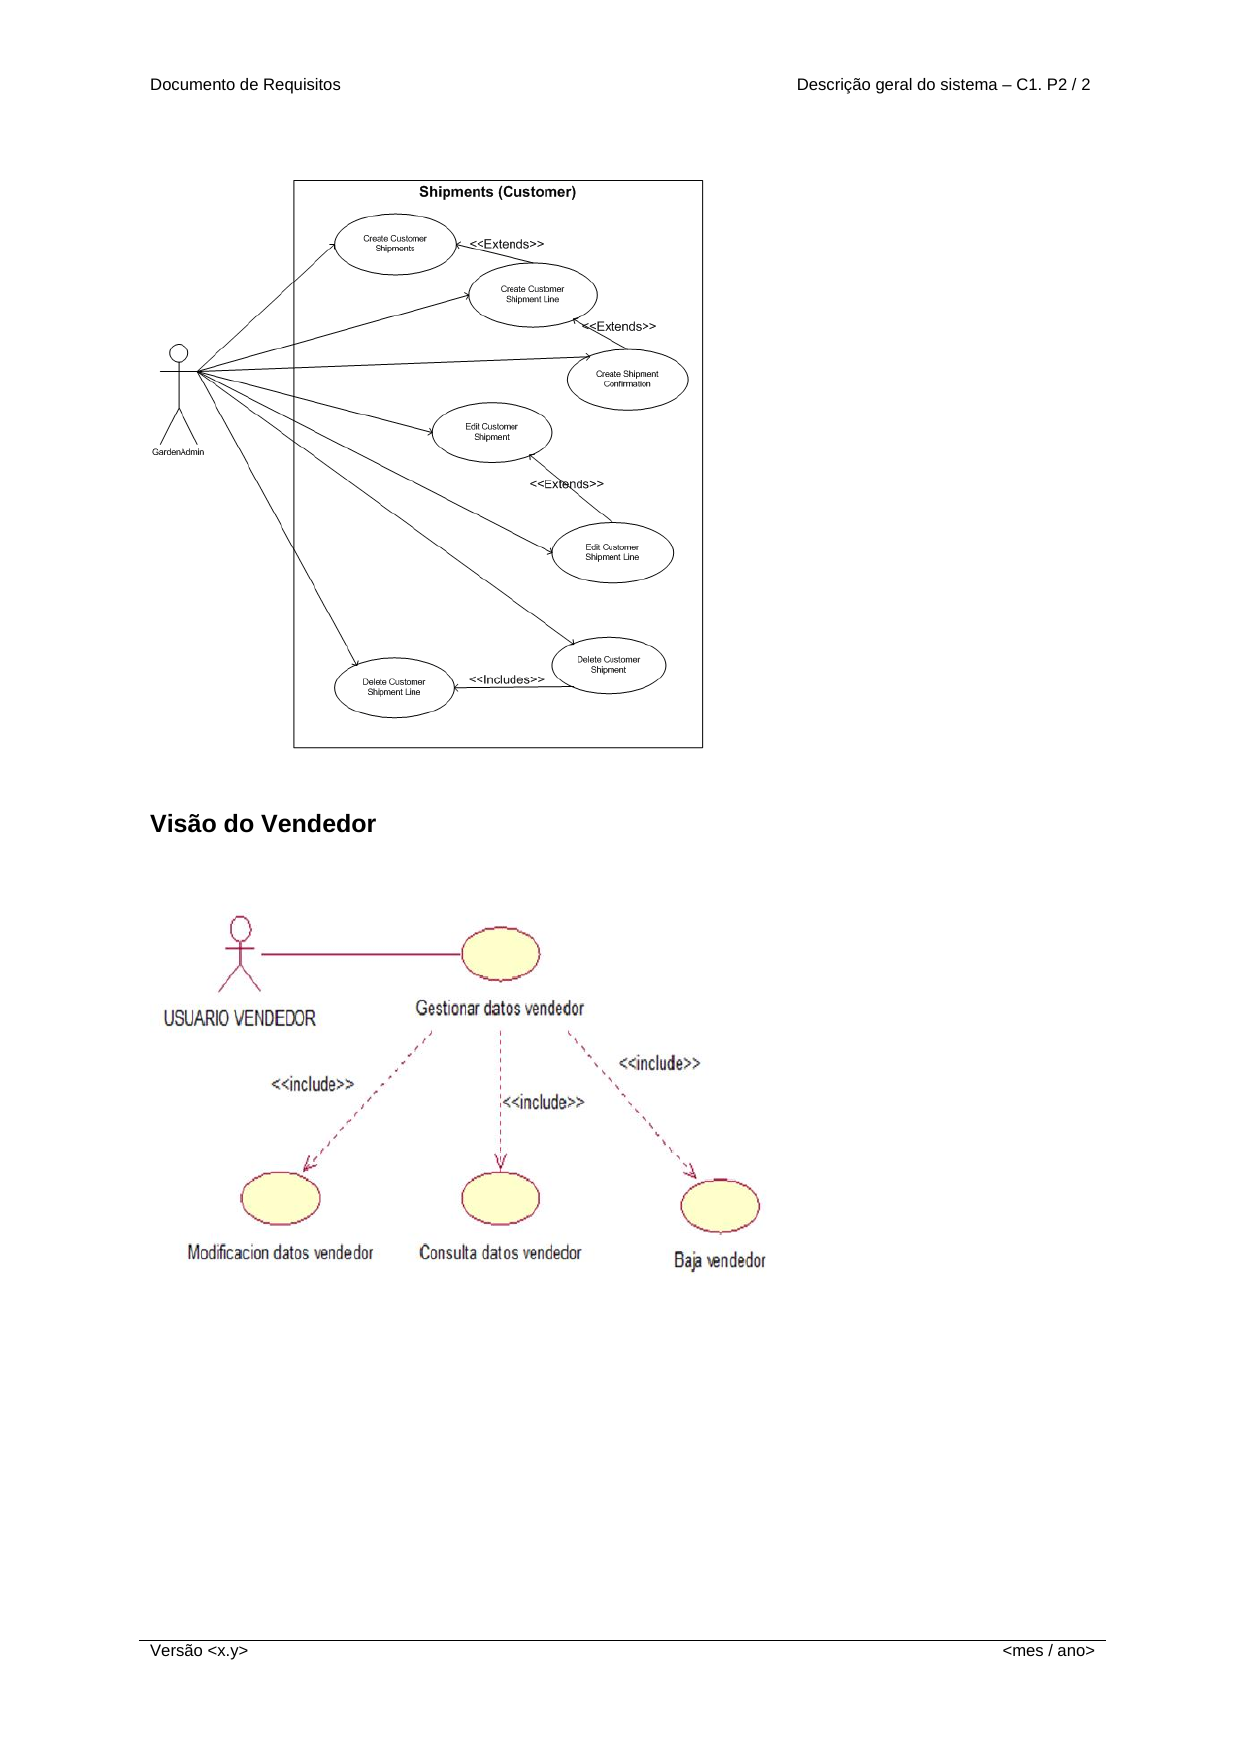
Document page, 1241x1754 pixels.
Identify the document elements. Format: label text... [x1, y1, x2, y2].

picture [150, 150, 710, 778]
picture [150, 889, 799, 1319]
subtitle Visão do Vendedor [150, 809, 1090, 838]
